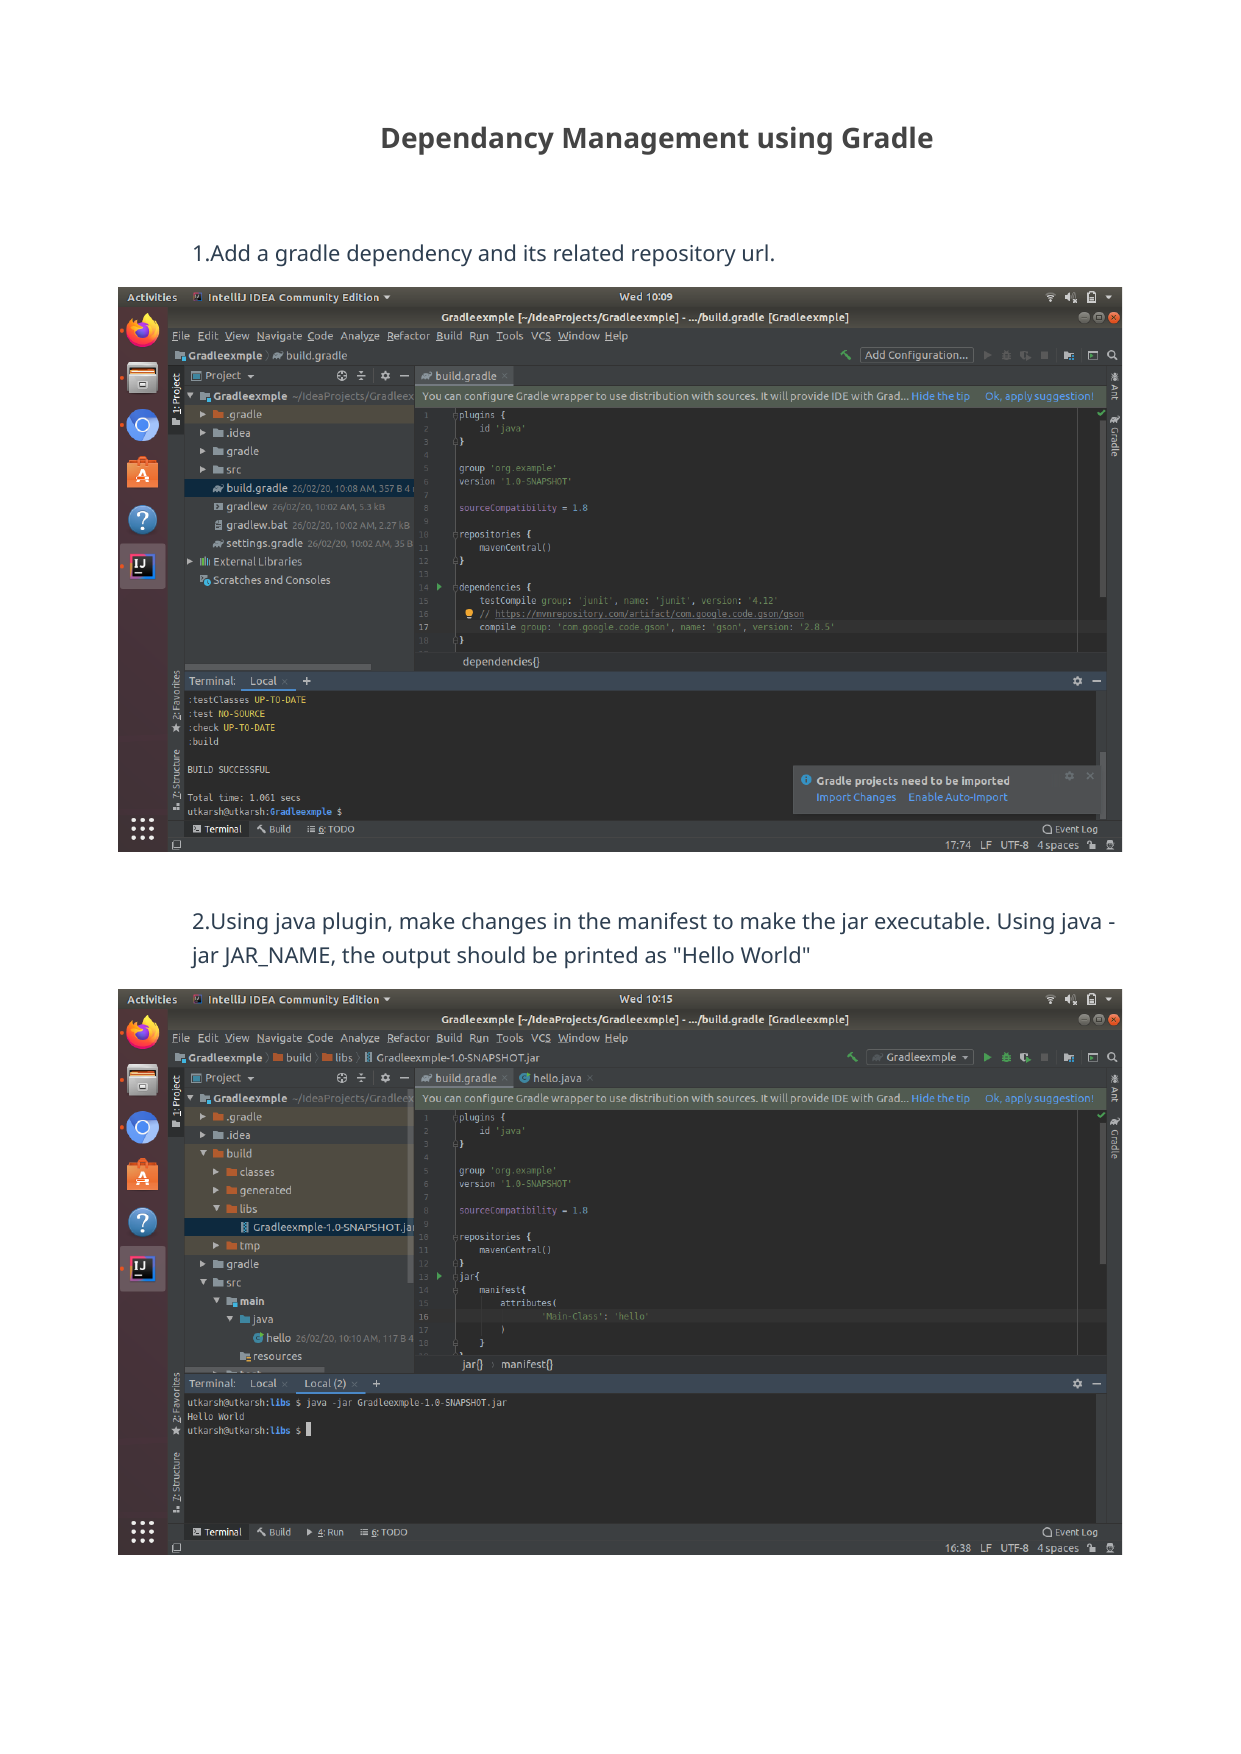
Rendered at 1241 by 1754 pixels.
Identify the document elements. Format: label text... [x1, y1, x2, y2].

picture [118, 287, 1123, 852]
list Dependancy Management using Gradle [118, 118, 1122, 156]
list Using java plugin, make changes in the manifest to make the jar executable. Using java -jar JAR_NAME, the output should be printed as "Hello World" [118, 906, 1122, 970]
picture [118, 989, 1123, 1555]
list Add a gradle dependency and its related repository url. [118, 237, 1122, 267]
